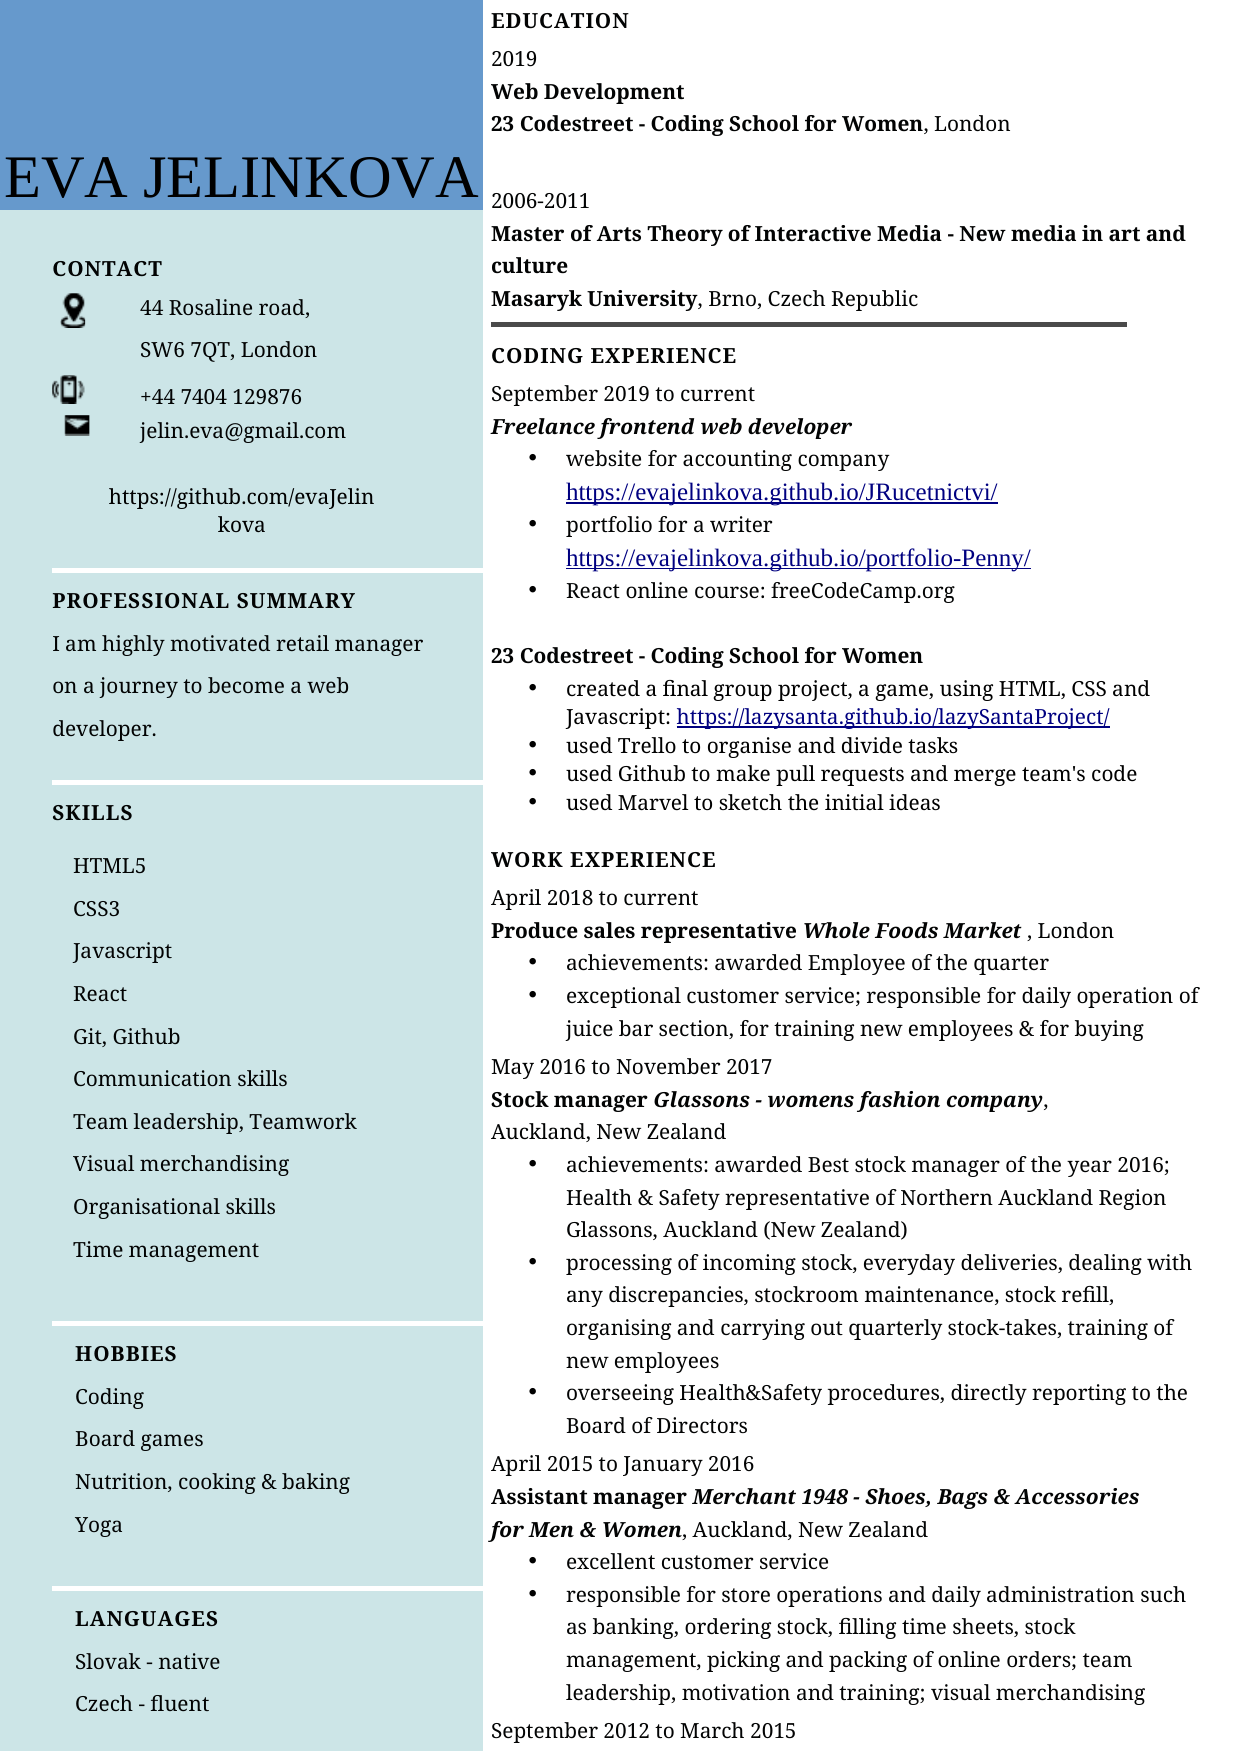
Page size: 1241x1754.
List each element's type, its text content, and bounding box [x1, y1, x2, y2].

table_cell [407, 376, 441, 410]
table_header [52, 1326, 483, 1339]
table_header EVA JELINKOVA . Contact https://github.com/evaJelinkova Professional Summary I am highly motivated retail manager on a journey to become a web developer. Skills HTML5 CSS3 Javascript React Git, Github Communication skills Team leadership, Teamwork Visual merchandising Organisational skills Time management Hobbies Coding Board games Nutrition, cooking & baking Yoga Languages Slovak - native Czech - fluent English – fluent Spanish - intermediate [0, 210, 483, 1751]
table_cell jelin.eva@gmail.com [140, 410, 407, 444]
table_header [407, 293, 441, 376]
table_cell [407, 410, 441, 444]
table_cell [52, 410, 140, 444]
table_header 44 Rosaline road, SW6 7QT, London [140, 293, 407, 376]
table_header Education 2019 Web Development 23 Codestreet - Coding School for Women, London 2006-2011 Master of Arts Theory of Interactive Media - New media in art and culture Masaryk University, Brno, Czech Republic Coding experience September 2019 to current Freelance frontend web developer website for accounting company https://evajelinkova.github.io/JRucetnictvi/ portfolio for a writer https://evajelinkova.github.io/portfolio-Penny/ React online course: freeCodeCamp.org 23 Codestreet - Coding School for Women created a final group project, a game, using HTML, CSS and Javascript: https://lazysanta.github.io/lazySantaProject/ used Trello to organise and divide tasks used Github to make pull requests and merge team's code used Marvel to sketch the initial ideas Work experience April 2018 to current Produce sales representative Whole Foods Market , London achievements: awarded Employee of the quarter exceptional customer service; responsible for daily operation of juice bar section, for training new employees & for buying May 2016 to November 2017 Stock manager Glassons - womens fashion company, Auckland, New Zealand achievements: awarded Best stock manager of the year 2016; Health & Safety representative of Northern Auckland Region Glassons, Auckland (New Zealand) processing of incoming stock, everyday deliveries, dealing with any discrepancies, stockroom maintenance, stock refill, organising and carrying out quarterly stock-takes, training of new employees overseeing Health&Safety procedures, directly reporting to the Board of Directors April 2015 to January 2016 Assistant manager Merchant 1948 - Shoes, Bags & Accessories for Men & Women, Auckland, New Zealand excellent customer service responsible for store operations and daily administration such as banking, ordering stock, filling time sheets, stock management, picking and packing of online orders; team leadership, motivation and training; visual merchandising September 2012 to March 2015 [491, 0, 1200, 1751]
table_header [491, 327, 1127, 341]
table_header [0, 293, 52, 376]
table_cell [0, 376, 52, 410]
table_cell +44 7404 129876 [140, 376, 407, 410]
table_cell [0, 410, 52, 444]
table_header [483, 0, 491, 1751]
picture [52, 375, 88, 404]
picture [60, 293, 86, 328]
table_header [52, 573, 483, 586]
table_header [1200, 0, 1240, 1751]
table_cell [52, 376, 140, 410]
picture [64, 415, 90, 436]
table_header [52, 785, 483, 798]
table_header [52, 1591, 483, 1604]
table_header [52, 293, 140, 376]
